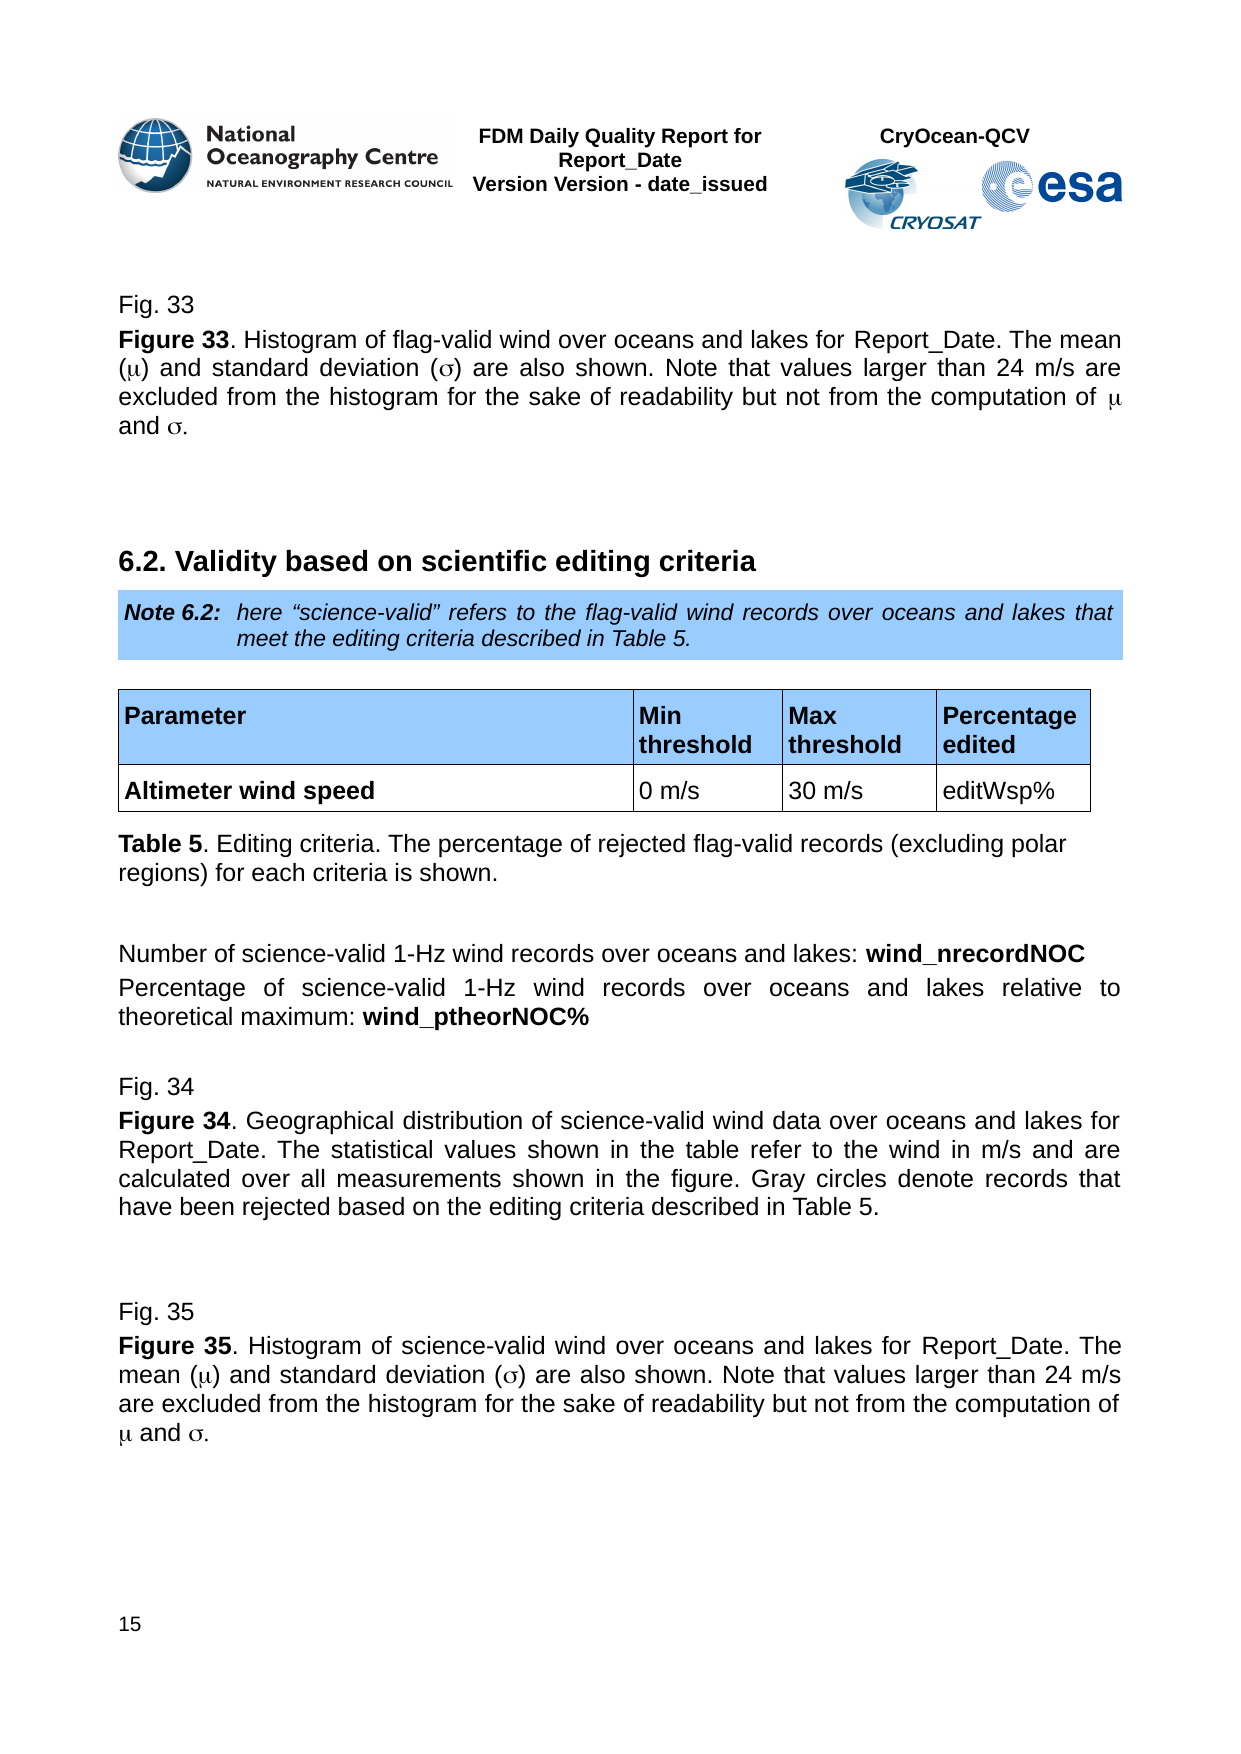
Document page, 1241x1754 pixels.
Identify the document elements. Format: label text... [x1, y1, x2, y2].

text Table 5. Editing criteria. The percentage of rejected flag-valid records (excluding polar regions) for each criteria is shown. [118, 829, 1122, 886]
text Figure 33. Histogram of flag-valid wind over oceans and lakes for Report_Date. The mean (μ) and standard deviation (σ) are also shown. Note that values larger than 24 m/s are excluded from the histogram for the sake of readability but not from the computation of μ and σ. [118, 325, 1122, 440]
text Percentage of science-valid 1-Hz wind records over oceans and lakes relative to theoretical maximum: wind_ptheorNOC% [118, 973, 1122, 1031]
table_header Max threshold [783, 690, 936, 764]
picture [118, 118, 453, 193]
picture [844, 159, 1123, 229]
text Figure 35. Histogram of science-valid wind over oceans and lakes for Report_Date. The mean (μ) and standard deviation (σ) are also shown. Note that values larger than 24 m/s are excluded from the histogram for the sake of readability but not from the computation of μ and σ. [118, 1331, 1122, 1446]
table_header Note 6.2: [118, 590, 231, 660]
table_header Percentage edited [937, 690, 1090, 764]
text Figure 34. Geographical distribution of science-valid wind data over oceans and lakes for Report_Date. The statistical values shown in the table refer to the wind in m/s and are calculated over all measurements shown in the figure. Gray circles denote records that have been rejected based on the editing criteria described in Table 5. [118, 1106, 1122, 1221]
text Number of science-valid 1-Hz wind records over oceans and lakes: wind_nrecordNOC [118, 939, 1122, 967]
table_cell 30 m/s [783, 765, 936, 811]
table_cell editWsp% [937, 765, 1090, 811]
table_header here “science-valid” refers to the flag-valid wind records over oceans and lakes that meet the editing criteria described in Table 5. [231, 590, 1123, 660]
text Fig. 33 [118, 290, 1122, 319]
text 6.2. Validity based on scientific editing criteria [118, 544, 1122, 578]
table_header Parameter [119, 690, 633, 764]
table_cell 0 m/s [634, 765, 782, 811]
text Fig. 34 [118, 1071, 1122, 1100]
text Fig. 35 [118, 1296, 1122, 1325]
table_header Min threshold [634, 690, 782, 764]
table_cell Altimeter wind speed [119, 765, 633, 811]
